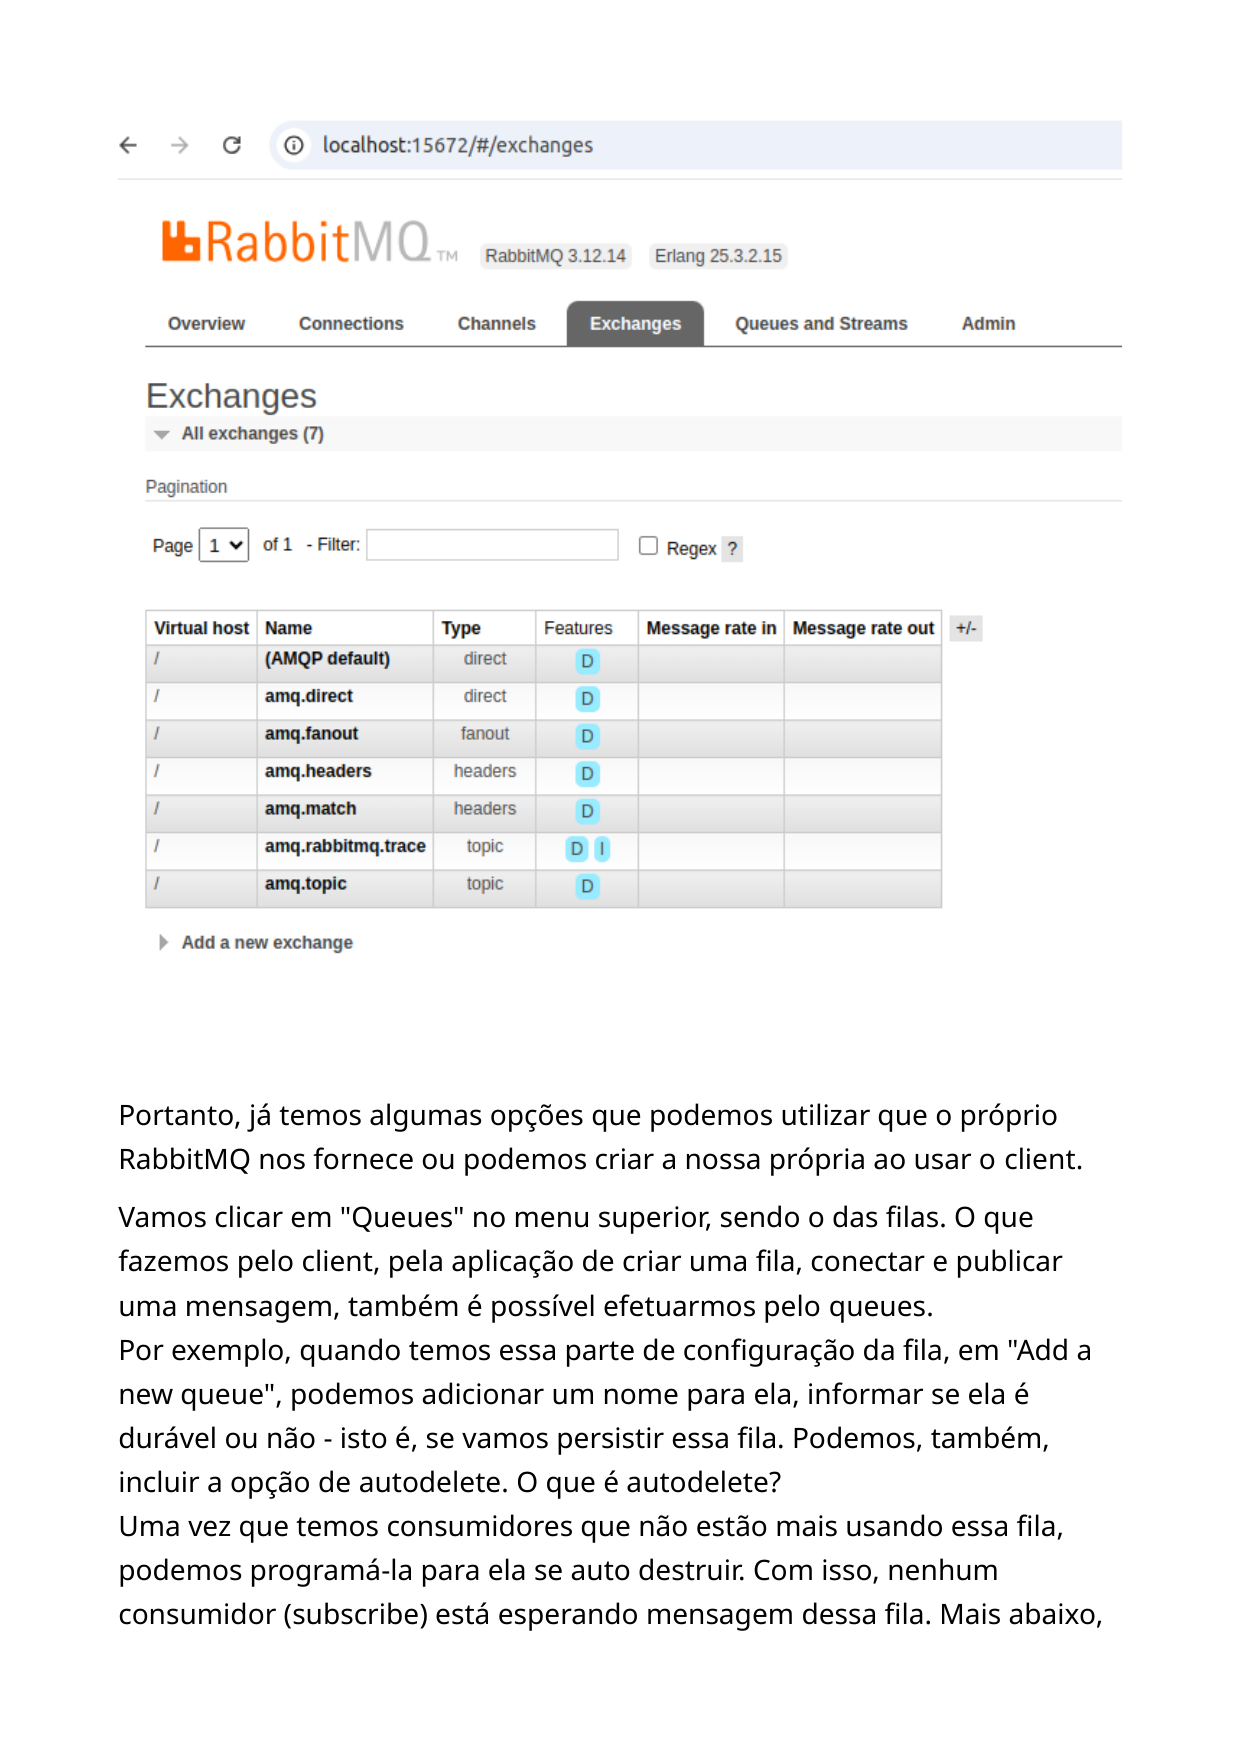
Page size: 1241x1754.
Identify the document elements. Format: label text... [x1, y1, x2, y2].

text Uma vez que temos consumidores que não estão mais usando essa fila, podemos programá-la para ela se auto destruir. Com isso, nenhum consumidor (subscribe) está esperando mensagem dessa fila. Mais abaixo, [118, 1506, 1122, 1633]
text Portanto, já temos algumas opções que podemos utilizar que o próprio RabbitMQ nos fornece ou podemos criar a nossa própria ao usar o client. [118, 1095, 1122, 1177]
text Por exemplo, quando temos essa parte de configuração da fila, em "Add a new queue", podemos adicionar um nome para ela, informar se ela é durável ou não - isto é, se vamos persistir essa fila. Podemos, também, incluir a opção de autodelete. O que é autodelete? [118, 1330, 1122, 1500]
text Vamos clicar em "Queues" no menu superior, sendo o das filas. O que fazemos pelo client, pela aplicação de criar uma fila, conectar e publicar uma mensagem, também é possível efetuarmos pelo queues. [118, 1198, 1122, 1324]
picture [118, 118, 1123, 972]
